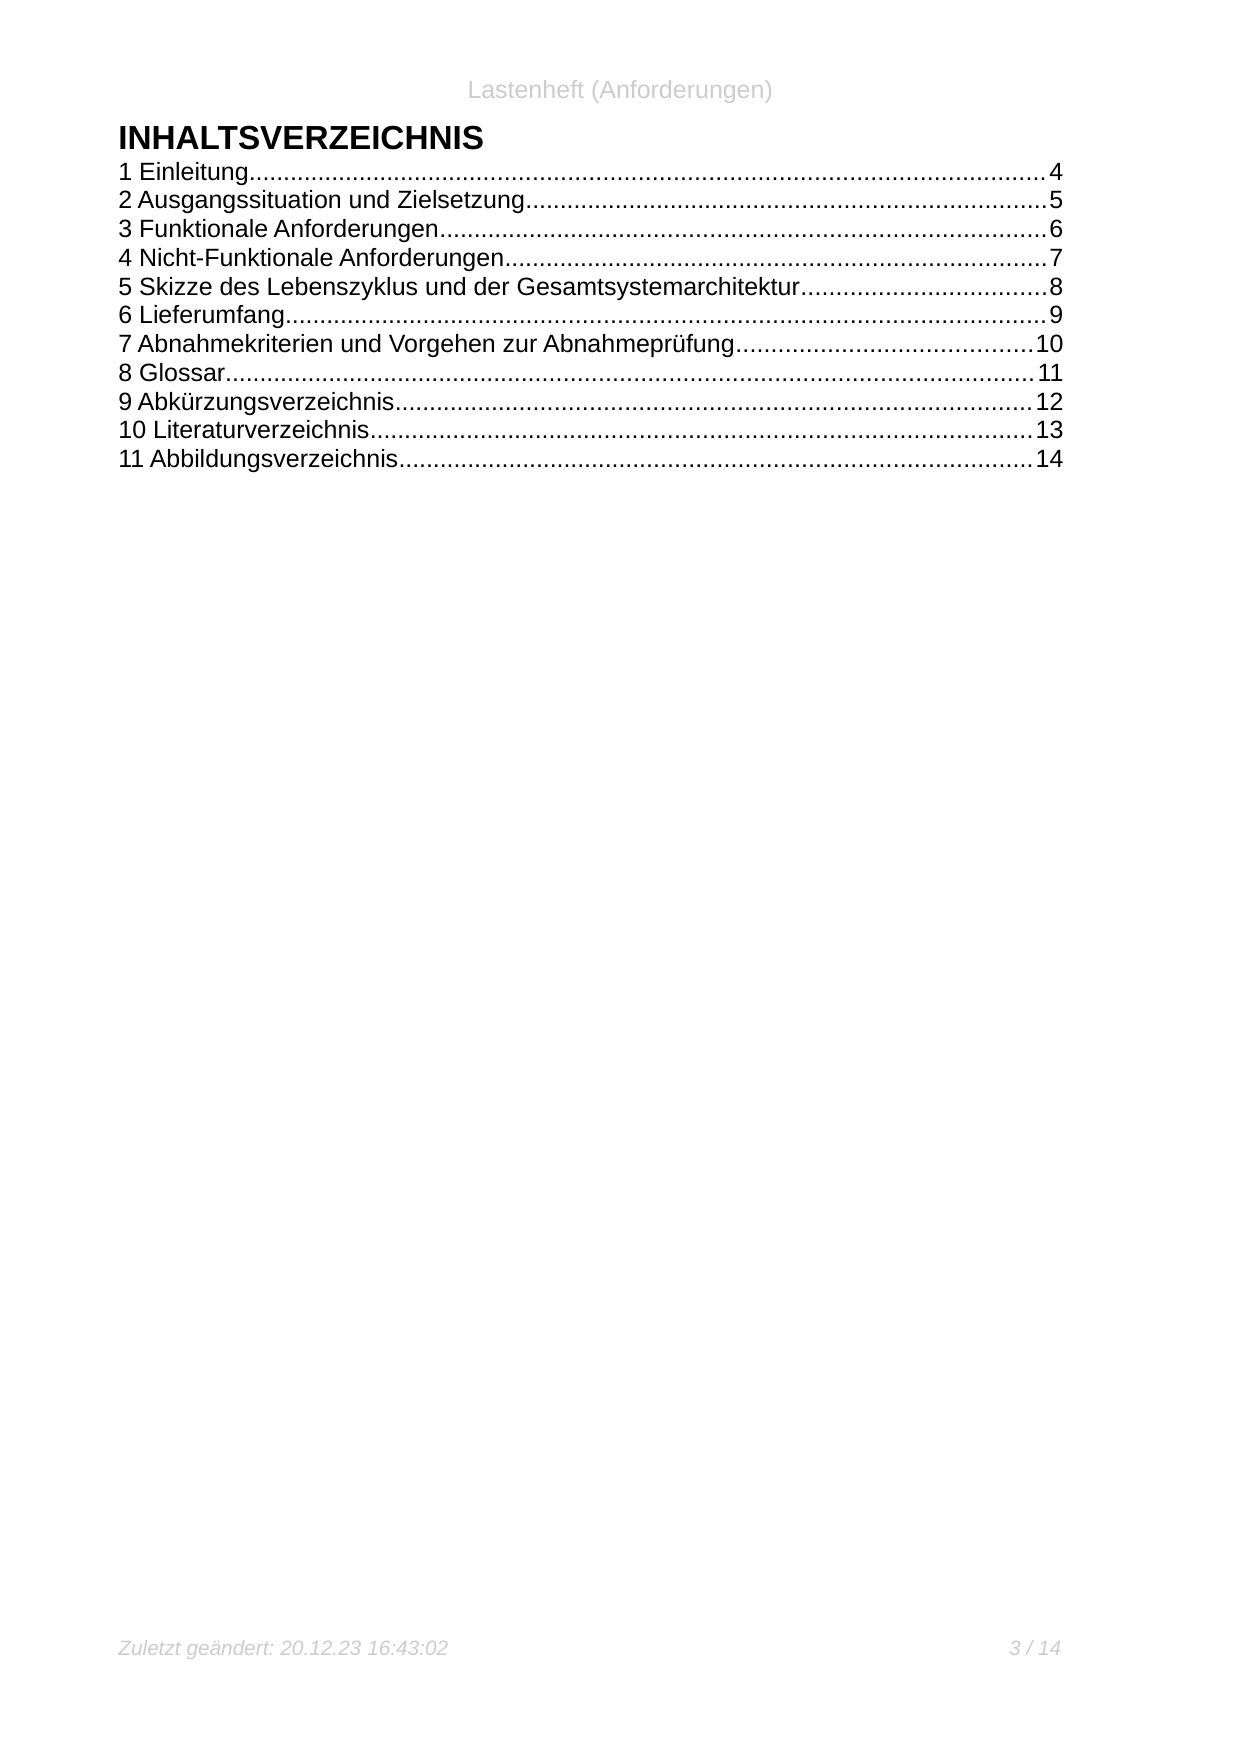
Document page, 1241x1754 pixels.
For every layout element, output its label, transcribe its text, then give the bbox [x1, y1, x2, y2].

text 10 Literaturverzeichnis 13 [118, 415, 1122, 444]
text 4 Nicht-Funktionale Anforderungen 7 [118, 243, 1122, 272]
text 6 Lieferumfang 9 [118, 300, 1122, 329]
text 7 Abnahmekriterien und Vorgehen zur Abnahmeprüfung 10 [118, 329, 1122, 358]
text 11 Abbildungsverzeichnis 14 [118, 444, 1122, 473]
text 5 Skizze des Lebenszyklus und der Gesamtsystemarchitektur 8 [118, 272, 1122, 300]
subtitle Inhaltsverzeichnis [118, 118, 1122, 157]
text 2 Ausgangssituation und Zielsetzung 5 [118, 185, 1122, 214]
text 9 Abkürzungsverzeichnis 12 [118, 387, 1122, 415]
text 1 Einleitung 4 [118, 157, 1122, 185]
text 8 Glossar 11 [118, 358, 1122, 387]
text 3 Funktionale Anforderungen 6 [118, 214, 1122, 243]
